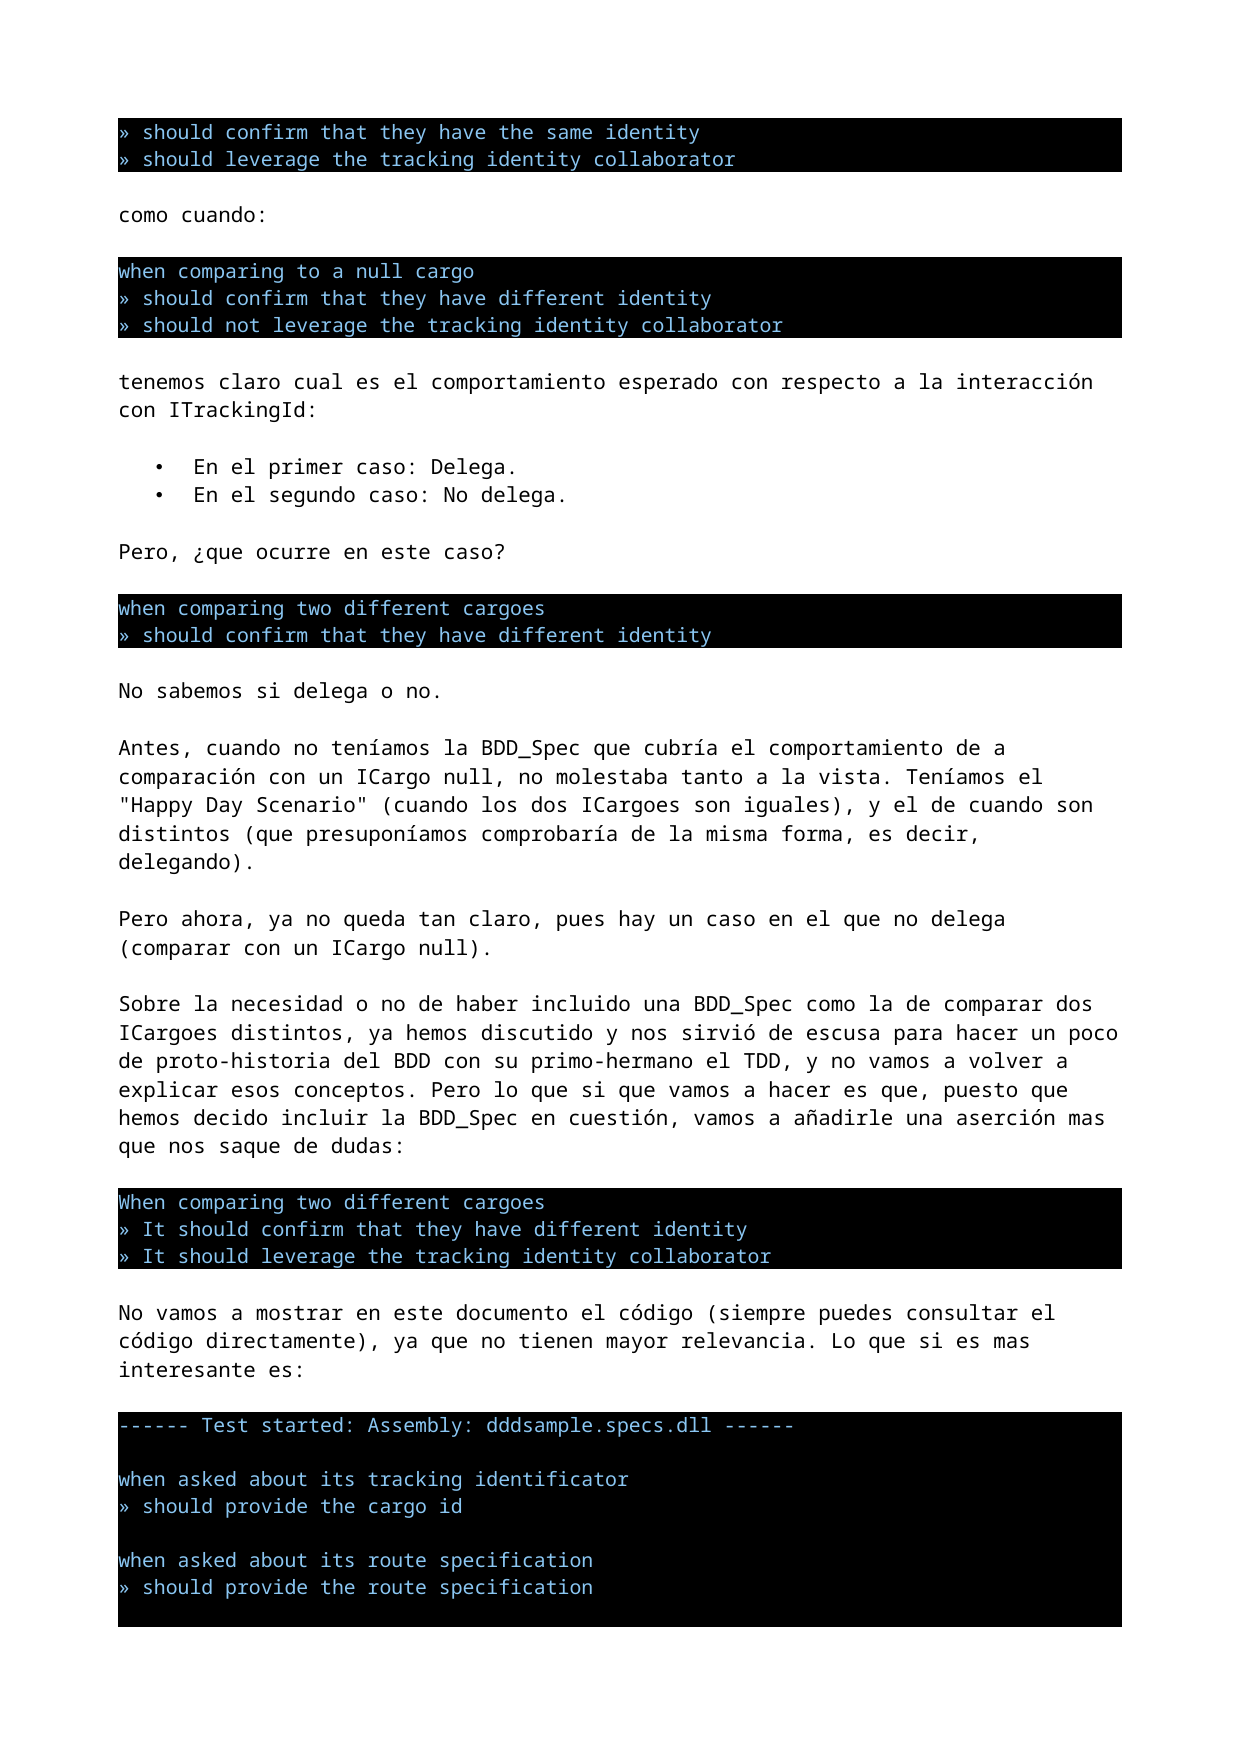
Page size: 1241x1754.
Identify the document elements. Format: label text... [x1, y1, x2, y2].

text Pero, ¿que ocurre en este caso? [118, 537, 1122, 566]
text No vamos a mostrar en este documento el código (siempre puedes consultar el código directamente), ya que no tienen mayor relevancia. Lo que si es mas interesante es: [118, 1298, 1122, 1383]
text » should confirm that they have different identity [118, 621, 1122, 648]
text » should confirm that they have the same identity [118, 118, 1122, 145]
text when asked about its route specification [118, 1547, 1122, 1573]
text » It should confirm that they have different identity [118, 1216, 1122, 1242]
text como cuando: [118, 201, 1122, 229]
list En el segundo caso: No delega. [156, 481, 1122, 509]
text tenemos claro cual es el comportamiento esperado con respecto a la interacción con ITrackingId: [118, 367, 1122, 424]
text » should provide the cargo id [118, 1493, 1122, 1519]
text Pero ahora, ya no queda tan claro, pues hay un caso en el que no delega (comparar con un ICargo null). [118, 904, 1122, 961]
text No sabemos si delega o no. [118, 677, 1122, 705]
text » should provide the route specification [118, 1573, 1122, 1601]
text when comparing to a null cargo [118, 257, 1122, 284]
text Antes, cuando no teníamos la BDD_Spec que cubría el comportamiento de a comparación con un ICargo null, no molestaba tanto a la vista. Teníamos el "Happy Day Scenario" (cuando los dos ICargoes son iguales), y el de cuando son distintos (que presuponíamos comprobaría de la misma forma, es decir, delegando). [118, 733, 1122, 876]
list En el primer caso: Delega. [156, 452, 1122, 481]
text When comparing two different cargoes [118, 1188, 1122, 1216]
text » should leverage the tracking identity collaborator [118, 145, 1122, 172]
text » should confirm that they have different identity [118, 284, 1122, 311]
text when asked about its tracking identificator [118, 1466, 1122, 1493]
text » should not leverage the tracking identity collaborator [118, 311, 1122, 338]
text » It should leverage the tracking identity collaborator [118, 1242, 1122, 1269]
text when comparing two different cargoes [118, 594, 1122, 621]
text Sobre la necesidad o no de haber incluido una BDD_Spec como la de comparar dos ICargoes distintos, ya hemos discutido y nos sirvió de escusa para hacer un poco de proto-historia del BDD con su primo-hermano el TDD, y no vamos a volver a explicar esos conceptos. Pero lo que si que vamos a hacer es que, puesto que hemos decido incluir la BDD_Spec en cuestión, vamos a añadirle una aserción mas que nos saque de dudas: [118, 989, 1122, 1160]
text ------ Test started: Assembly: dddsample.specs.dll ------ [118, 1412, 1122, 1439]
